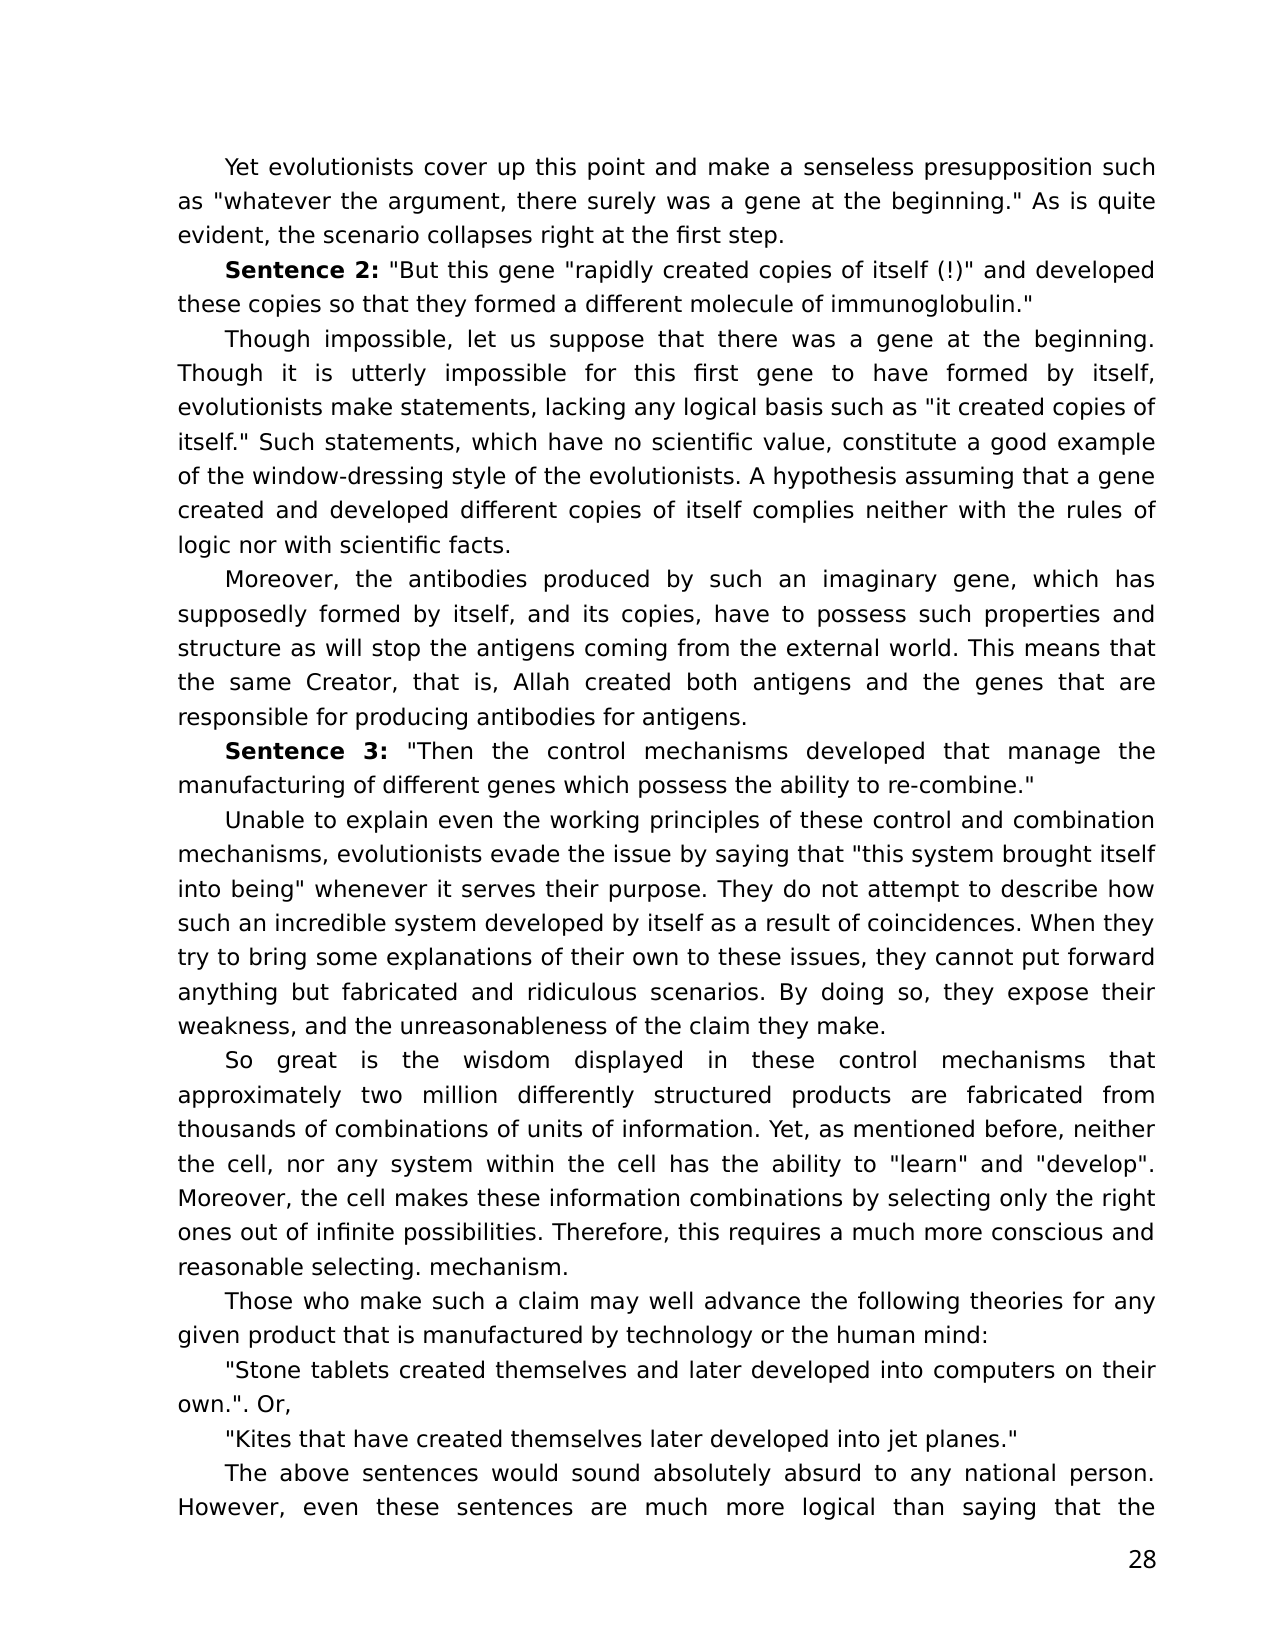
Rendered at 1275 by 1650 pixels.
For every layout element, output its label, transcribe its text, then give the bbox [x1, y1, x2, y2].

text Those who make such a claim may well advance the following theories for any given product that is manufactured by technology or the human mind: [177, 1282, 1157, 1351]
text "Kites that have created themselves later developed into jet planes." [177, 1419, 1157, 1454]
text Moreover, the antibodies produced by such an imaginary gene, which has supposedly formed by itself, and its copies, have to possess such properties and structure as will stop the antigens coming from the external world. This means that the same Creator, that is, Allah created both antigens and the genes that are responsible for producing antibodies for antigens. [177, 560, 1157, 732]
text The above sentences would sound absolutely absurd to any national person. However, even these sentences are much more logical than saying that the [177, 1454, 1157, 1523]
text Though impossible, let us suppose that there was a gene at the beginning. Though it is utterly impossible for this first gene to have formed by itself, evolutionists make statements, lacking any logical basis such as "it created copies of itself." Such statements, which have no scientific value, constitute a good example of the window-dressing style of the evolutionists. A hypothesis assuming that a gene created and developed different copies of itself complies neither with the rules of logic nor with scientific facts. [177, 319, 1157, 560]
text "Stone tablets created themselves and later developed into computers on their own.". Or, [177, 1351, 1157, 1419]
text Sentence 3: "Then the control mechanisms developed that manage the manufacturing of different genes which possess the ability to re-combine." [177, 732, 1157, 801]
text So great is the wisdom displayed in these control mechanisms that approximately two million differently structured products are fabricated from thousands of combinations of units of information. Yet, as mentioned before, neither the cell, nor any system within the cell has the ability to "learn" and "develop". Moreover, the cell makes these information combinations by selecting only the right ones out of infinite possibilities. Therefore, this requires a much more conscious and reasonable selecting. mechanism. [177, 1041, 1157, 1282]
text Unable to explain even the working principles of these control and combination mechanisms, evolutionists evade the issue by saying that "this system brought itself into being" whenever it serves their purpose. They do not attempt to describe how such an incredible system developed by itself as a result of coincidences. When they try to bring some explanations of their own to these issues, they cannot put forward anything but fabricated and ridiculous scenarios. By doing so, they expose their weakness, and the unreasonableness of the claim they make. [177, 801, 1157, 1041]
text Sentence 2: "But this gene "rapidly created copies of itself (!)" and developed these copies so that they formed a different molecule of immunoglobulin." [177, 251, 1157, 319]
text Yet evolutionists cover up this point and make a senseless presupposition such as "whatever the argument, there surely was a gene at the beginning." As is quite evident, the scenario collapses right at the first step. [177, 148, 1157, 251]
